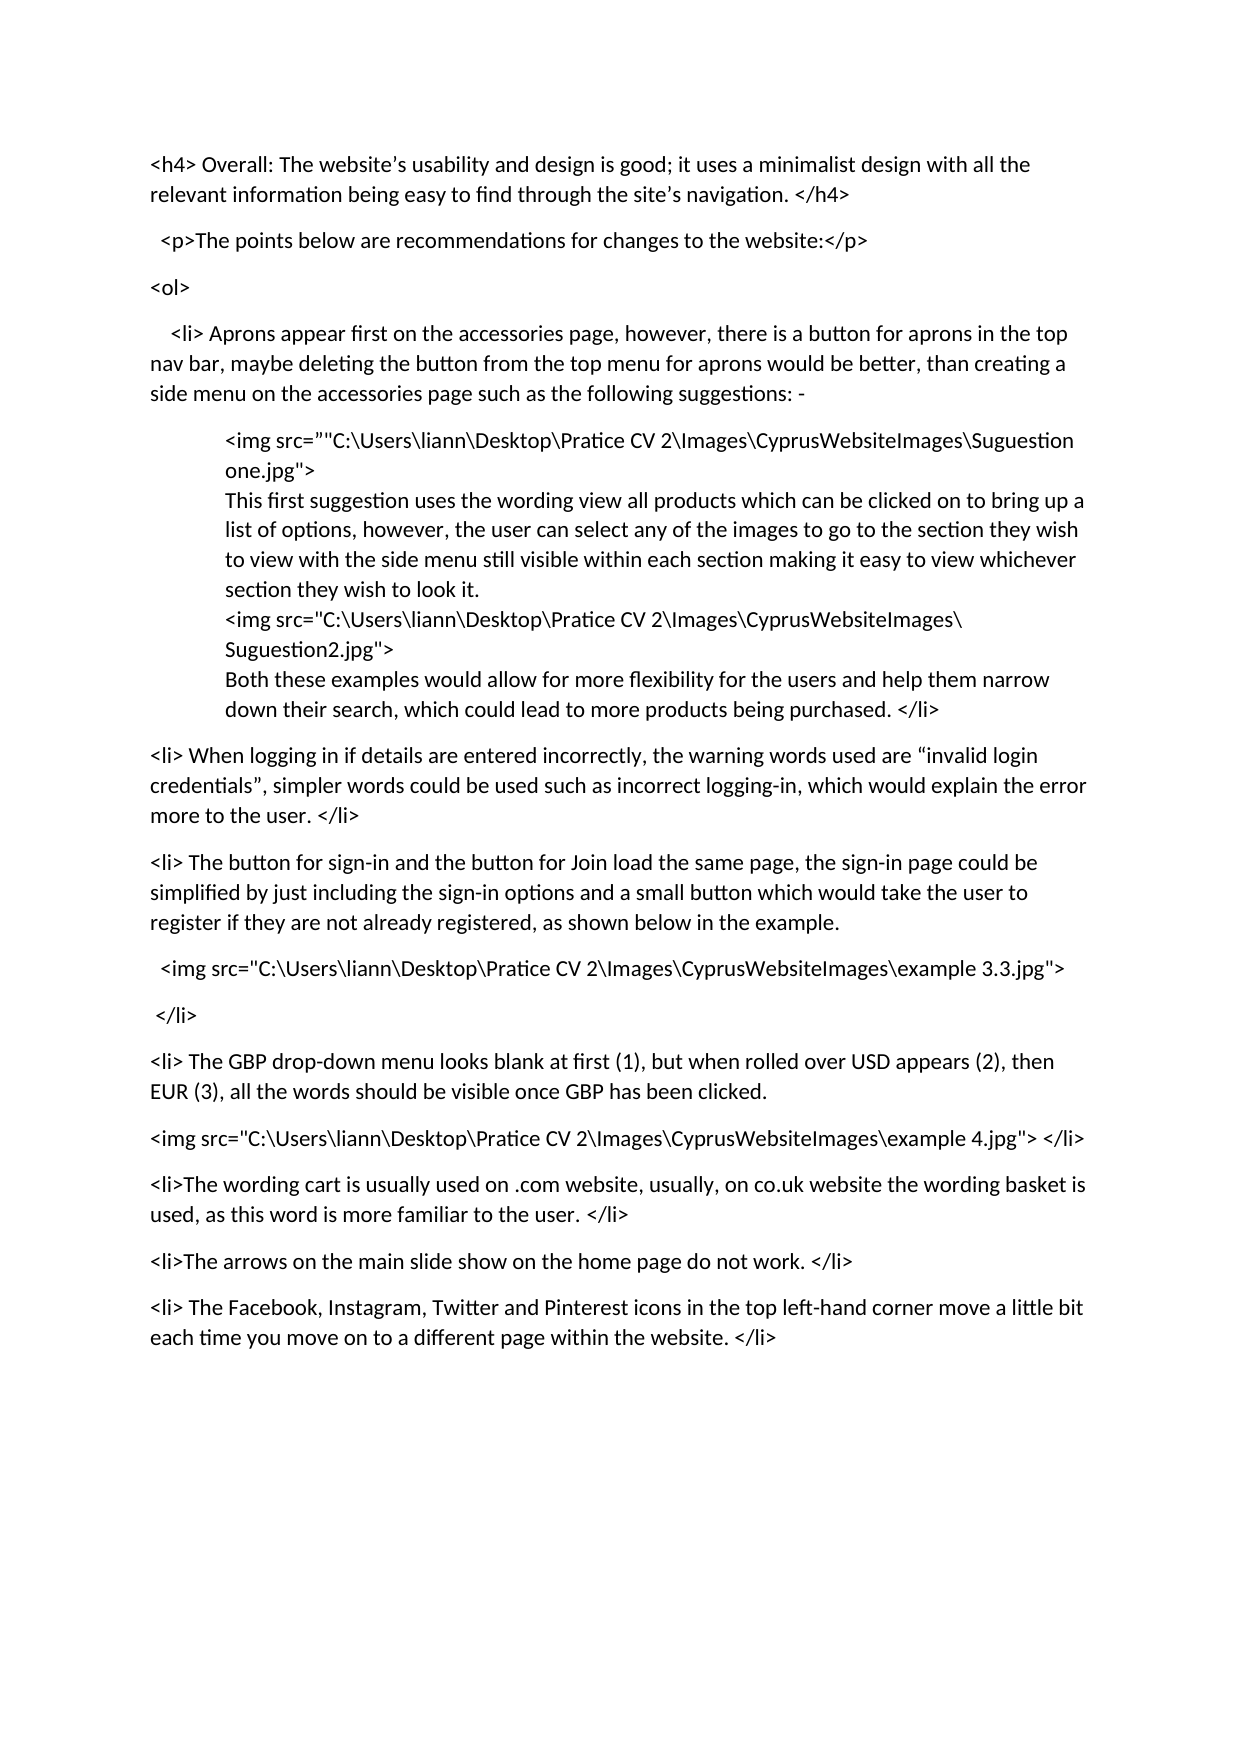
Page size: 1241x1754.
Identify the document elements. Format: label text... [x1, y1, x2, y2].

text <img src="C:\Users\liann\Desktop\Pratice CV 2\Images\CyprusWebsiteImages\example 4.jpg"> </li> [150, 1124, 1090, 1152]
text <p>The points below are recommendations for changes to the website:</p> [150, 226, 1090, 254]
text <h4> Overall: The website’s usability and design is good; it uses a minimalist design with all the relevant information being easy to find through the site’s navigation. </h4> [150, 150, 1090, 208]
text <li> Aprons appear first on the accessories page, however, there is a button for aprons in the top nav bar, maybe deleting the button from the top menu for aprons would be better, than creating a side menu on the accessories page such as the following suggestions: - [150, 319, 1090, 407]
text <li> When logging in if details are entered incorrectly, the warning words used are “invalid login credentials”, simpler words could be used such as incorrect logging-in, which would explain the error more to the user. </li> [150, 742, 1090, 829]
list <img src="C:\Users\liann\Desktop\Pratice CV 2\Images\CyprusWebsiteImages\Suguestion2.jpg"> [225, 605, 1090, 663]
text <li> The Facebook, Instagram, Twitter and Pinterest icons in the top left-hand corner move a little bit each time you move on to a different page within the website. </li> [150, 1293, 1090, 1351]
list Both these examples would allow for more flexibility for the users and help them narrow down their search, which could lead to more products being purchased. </li> [225, 665, 1090, 723]
text <ol> [150, 273, 1090, 301]
list <img src=”"C:\Users\liann\Desktop\Pratice CV 2\Images\CyprusWebsiteImages\Suguestion one.jpg"> [225, 426, 1090, 484]
text <img src="C:\Users\liann\Desktop\Pratice CV 2\Images\CyprusWebsiteImages\example 3.3.jpg"> [150, 954, 1090, 982]
text </li> [150, 1001, 1090, 1029]
text <li>The wording cart is usually used on .com website, usually, on co.uk website the wording basket is used, as this word is more familiar to the user. </li> [150, 1170, 1090, 1228]
list This first suggestion uses the wording view all products which can be clicked on to bring up a list of options, however, the user can select any of the images to go to the section they wish to view with the side menu still visible within each section making it easy to view whichever section they wish to look it. [225, 486, 1090, 603]
text <li>The arrows on the main slide show on the home page do not work. </li> [150, 1247, 1090, 1275]
text <li> The button for sign-in and the button for Join load the same page, the sign-in page could be simplified by just including the sign-in options and a small button which would take the user to register if they are not already registered, as shown below in the example. [150, 848, 1090, 936]
text <li> The GBP drop-down menu looks blank at first (1), but when rolled over USD appears (2), then EUR (3), all the words should be visible once GBP has been clicked. [150, 1047, 1090, 1105]
